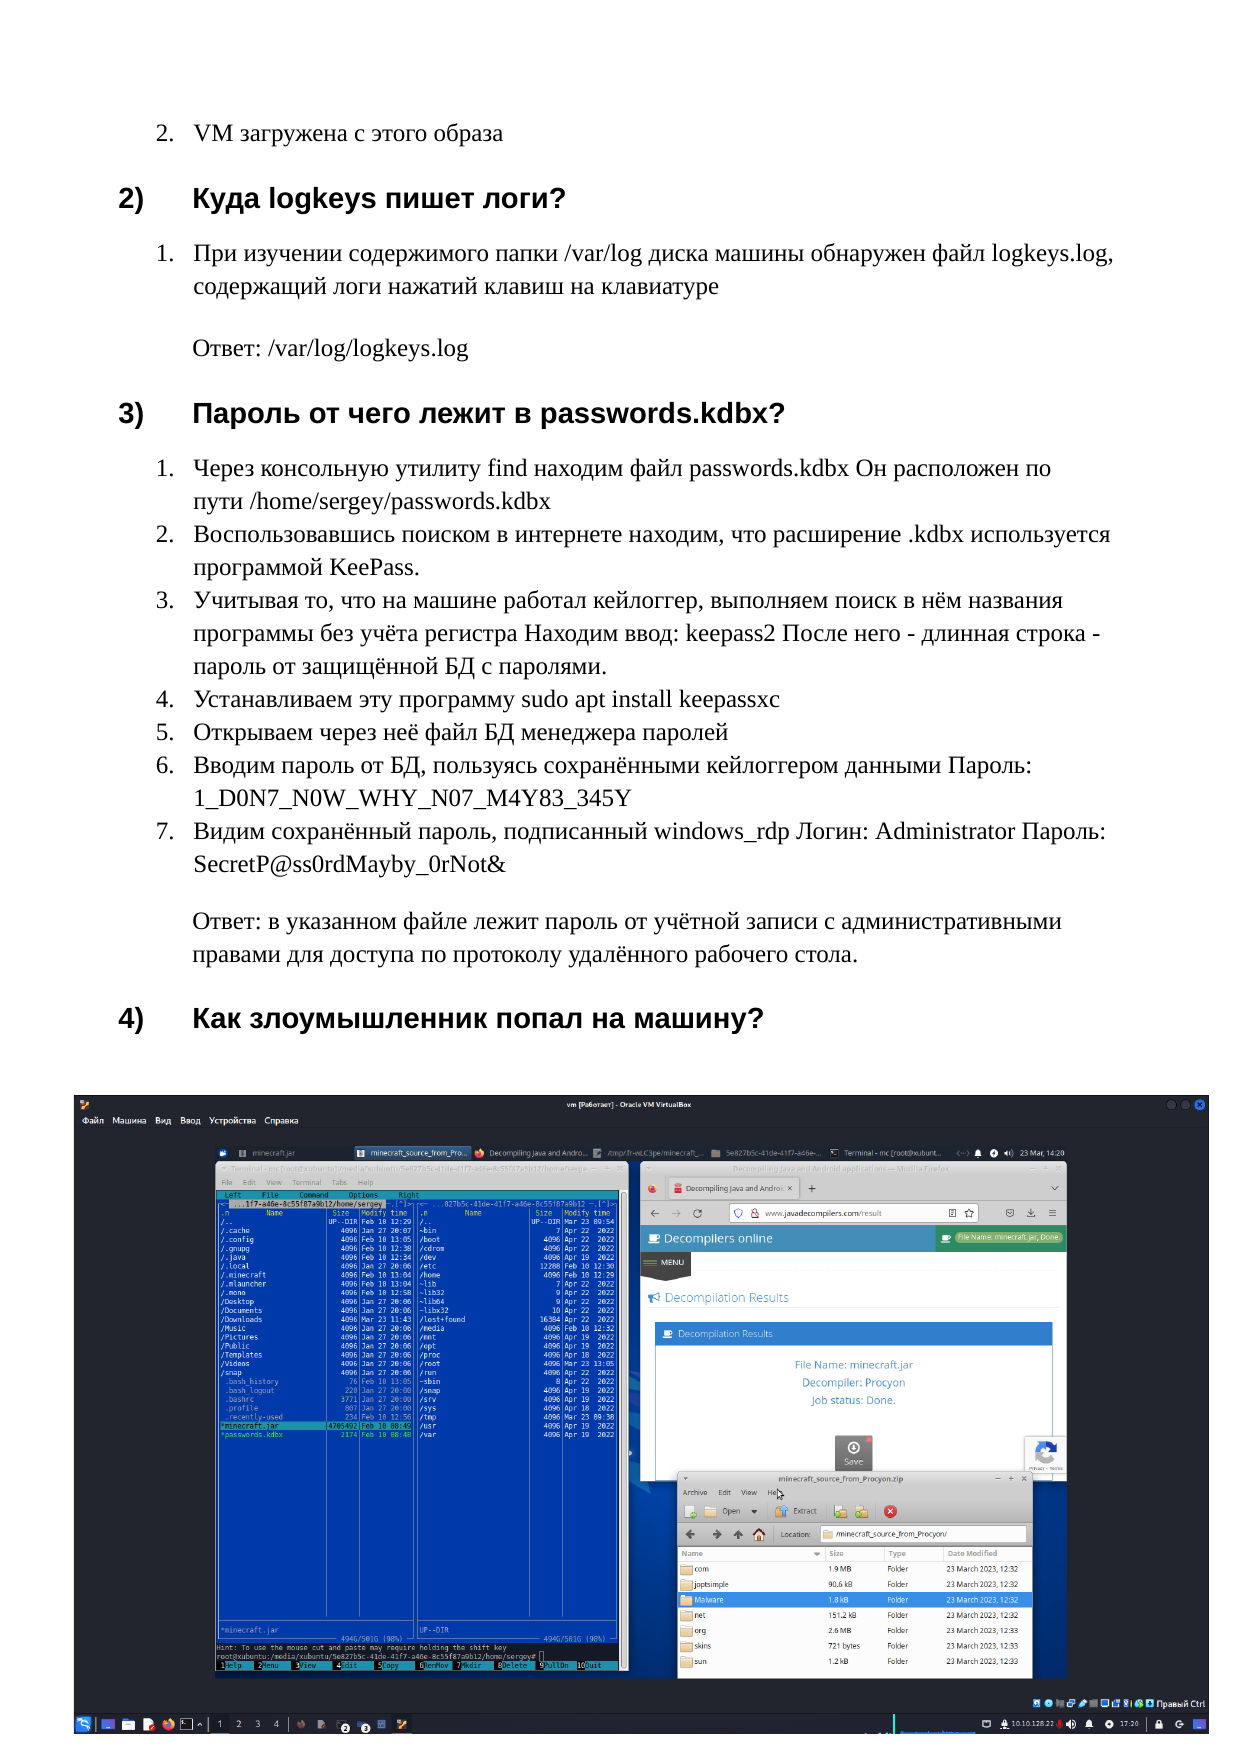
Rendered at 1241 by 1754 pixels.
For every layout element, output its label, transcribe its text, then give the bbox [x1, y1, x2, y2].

list VM загружена с этого образа [156, 118, 1122, 147]
list Открываем через неё файл БД менеджера паролей [156, 717, 1122, 746]
list При изучении содержимого папки /var/log диска машины обнаружен файл logkeys.log, содержащий логи нажатий клавиш на клавиатуре [156, 238, 1122, 299]
subtitle Куда logkeys пишет логи? [118, 181, 1122, 214]
subtitle Как злоумышленник попал на машину? [118, 1001, 1122, 1035]
list Устанавливаем эту программу sudo apt install keepassxc [156, 684, 1122, 713]
picture [73, 1095, 1209, 1734]
list Учитывая то, что на машине работал кейлоггер, выполняем поиск в нём названия программы без учёта регистра Находим ввод: keepass2 После него - длинная строка - пароль от защищённой БД с паролями. [156, 585, 1122, 680]
text Ответ: /var/log/logkeys.log [192, 333, 1122, 362]
list Через консольную утилиту find находим файл passwords.kdbx Он расположен по пути /home/sergey/passwords.kdbx [156, 453, 1122, 515]
list Воспользовавшись поиском в интернете находим, что расширение .kdbx используется программой KeePass. [156, 519, 1122, 581]
text Ответ: в указанном файле лежит пароль от учётной записи с административными правами для доступа по протоколу удалённого рабочего стола. [192, 906, 1122, 968]
subtitle Пароль от чего лежит в passwords.kdbx? [118, 396, 1122, 429]
list Вводим пароль от БД, пользуясь сохранёнными кейлоггером данными Пароль: 1_D0N7_N0W_WHY_N07_M4Y83_345Y [156, 750, 1122, 812]
list Видим сохранённый пароль, подписанный windows_rdp Логин: Administrator Пароль: SecretP@ss0rdMayby_0rNot& [156, 816, 1122, 878]
